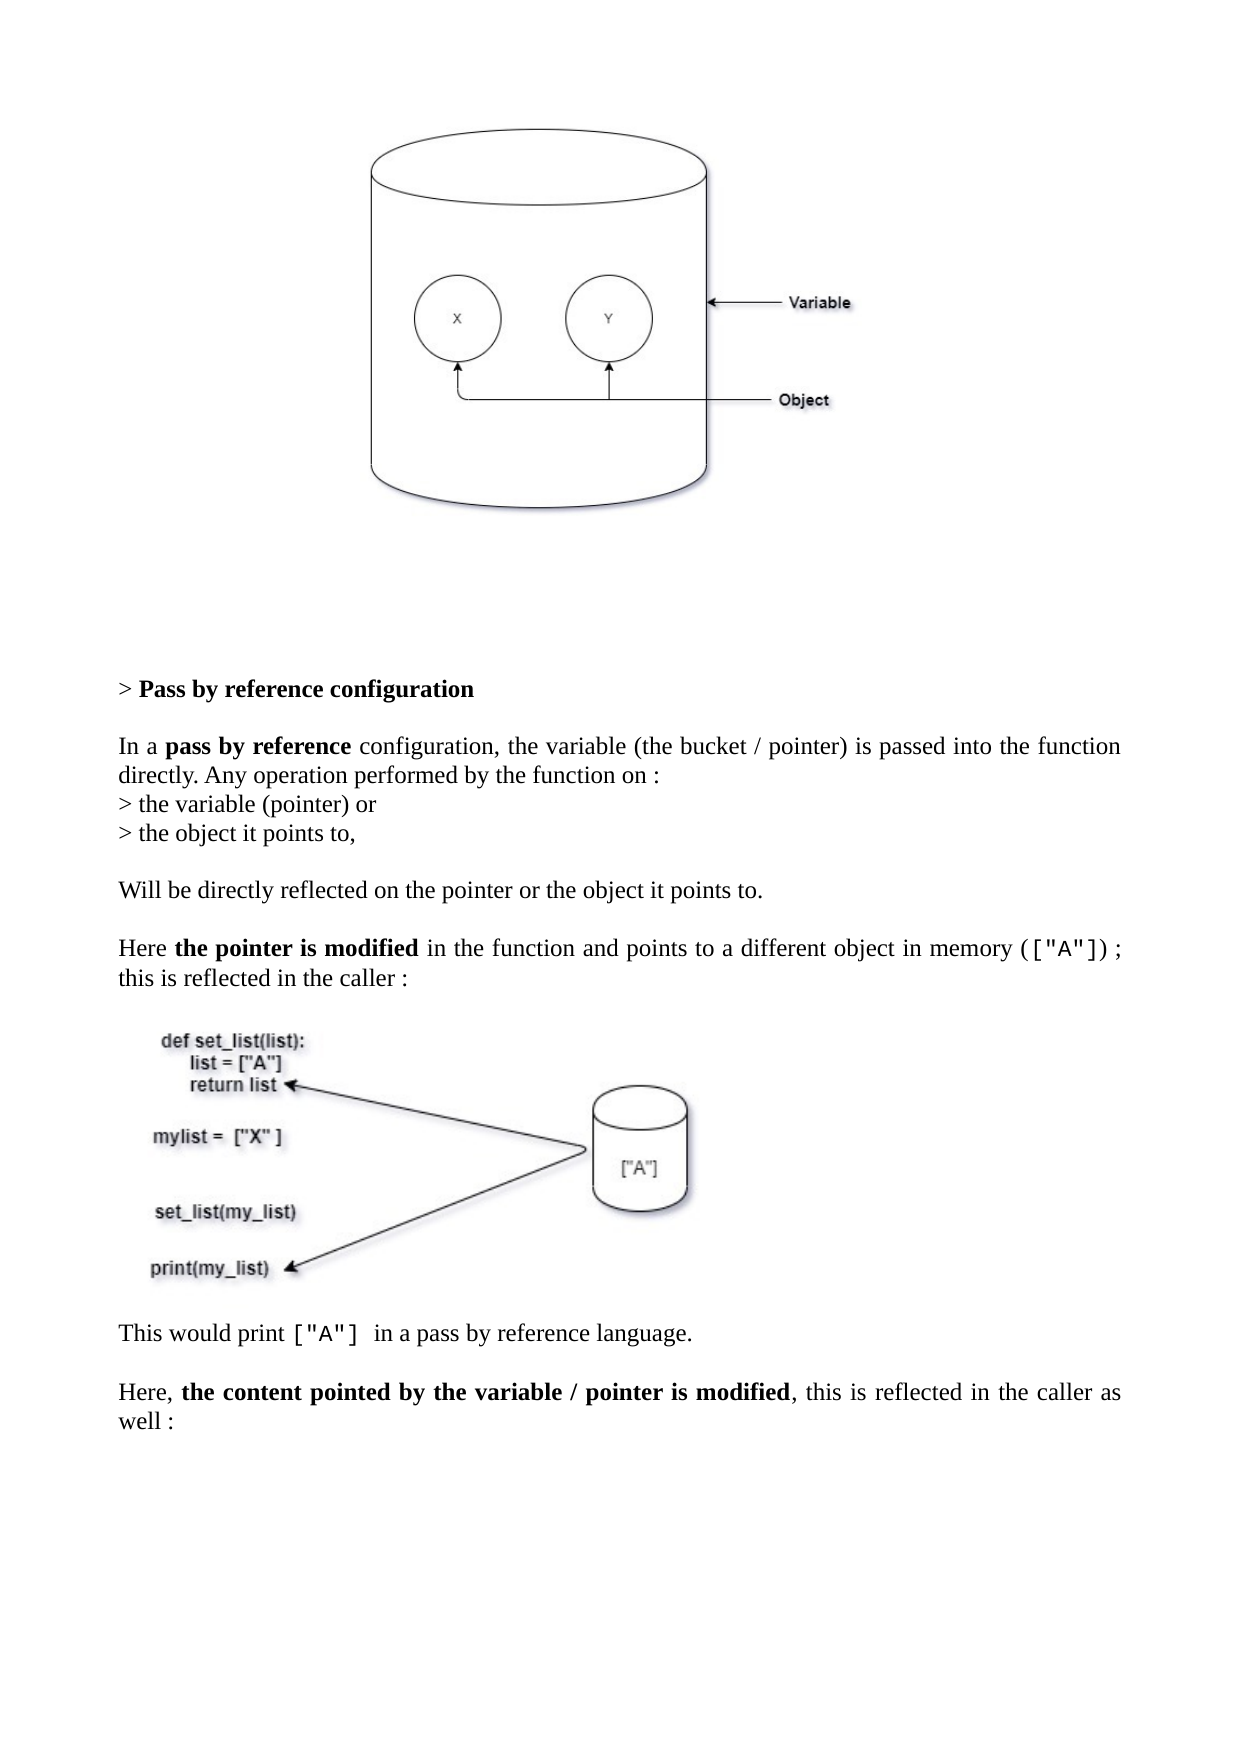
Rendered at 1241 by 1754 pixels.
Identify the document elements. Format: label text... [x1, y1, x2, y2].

text This would print ["A"] in a pass by reference language. [118, 992, 1122, 1348]
text Will be directly reflected on the pointer or the object it points to. [118, 875, 1122, 904]
text > Pass by reference configuration [118, 674, 1122, 703]
text > the variable (pointer) or [118, 789, 1122, 818]
text In a pass by reference configuration, the variable (the bucket / pointer) is passed into the function directly. Any operation performed by the function on : [118, 731, 1122, 789]
picture [123, 1007, 721, 1319]
text Here, the content pointed by the variable / pointer is modified, this is reflected in the caller as well : [118, 1377, 1122, 1435]
text Here the pointer is modified in the function and points to a different object in memory (["A"]) ; this is reflected in the caller : [118, 933, 1122, 992]
text > the object it points to, [118, 818, 1122, 846]
picture [360, 118, 880, 531]
